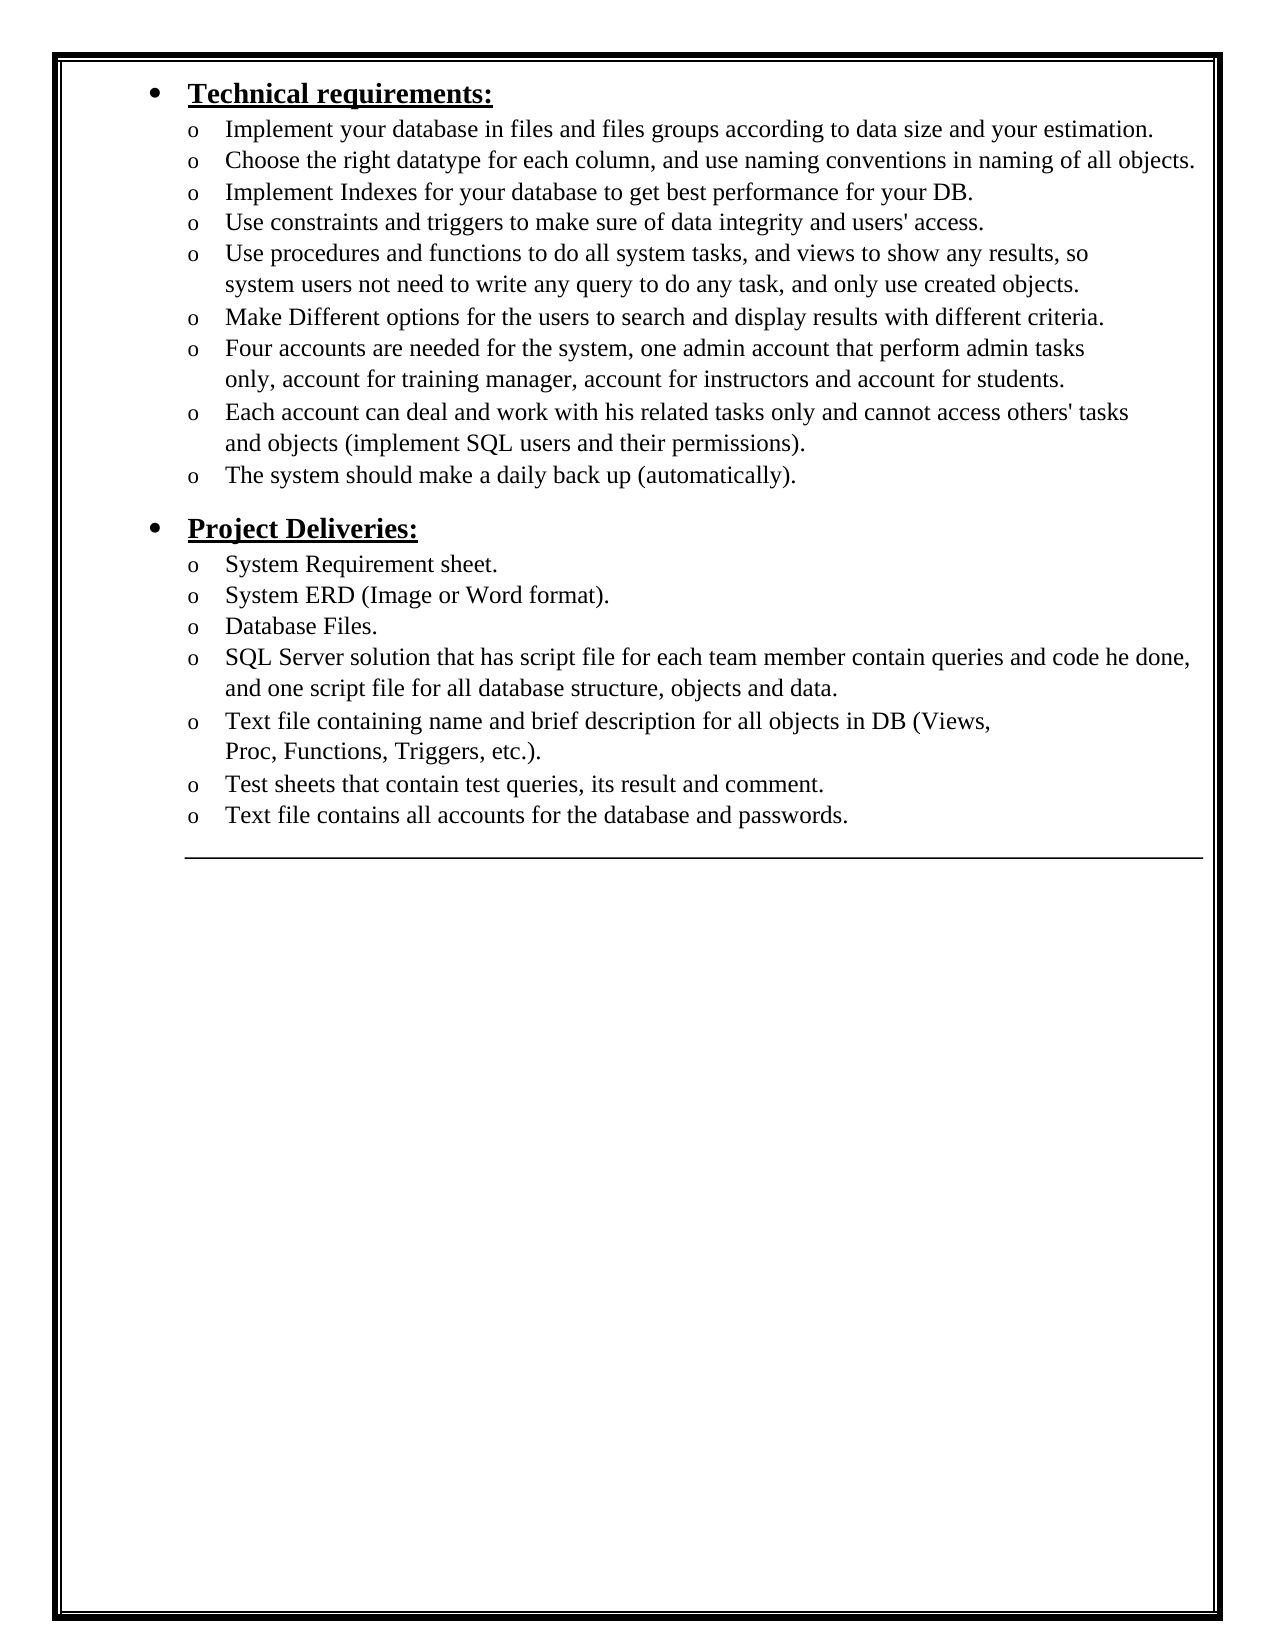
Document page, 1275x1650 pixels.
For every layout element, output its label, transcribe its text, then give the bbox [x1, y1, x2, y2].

subtitle Technical requirements: [150, 76, 1210, 110]
list Use constraints and triggers to make sure of data integrity and users' access. [187, 207, 1210, 236]
list Make Different options for the users to search and display results with different criteria. [187, 302, 1210, 331]
list Implement Indexes for your database to get best performance for your DB. [187, 177, 1210, 205]
list Text file containing name and brief description for all objects in DB (Views, Proc, Functions, Triggers, etc.). [187, 706, 1049, 765]
list System ERD (Image or Word format). [187, 580, 1210, 609]
list Each account can deal and work with his related tasks only and cannot access others' tasks and objects (implement SQL users and their permissions). [187, 397, 1171, 456]
list Database Files. [187, 611, 1210, 640]
list Implement your database in files and files groups according to data size and your estimation. [187, 114, 1210, 143]
list Use procedures and functions to do all system tasks, and views to show any results, so system users not need to write any query to do any task, and only use created objects. [187, 238, 1163, 297]
list Four accounts are needed for the system, one admin account that perform admin tasks only, account for training manager, account for instructors and account for students. [187, 333, 1128, 393]
list The system should make a daily back up (automatically). [187, 460, 1210, 489]
list Choose the right datatype for each column, and use naming conventions in naming of all objects. [187, 145, 1210, 174]
list Text file contains all accounts for the database and passwords. [187, 800, 1210, 828]
subtitle Project Deliveries: [150, 511, 1210, 544]
list Test sheets that contain test queries, its result and comment. [187, 769, 1210, 798]
list System Requirement sheet. [187, 549, 1210, 578]
list SQL Server solution that has script file for each team member contain queries and code he done, and one script file for all database structure, objects and data. [187, 642, 1191, 702]
